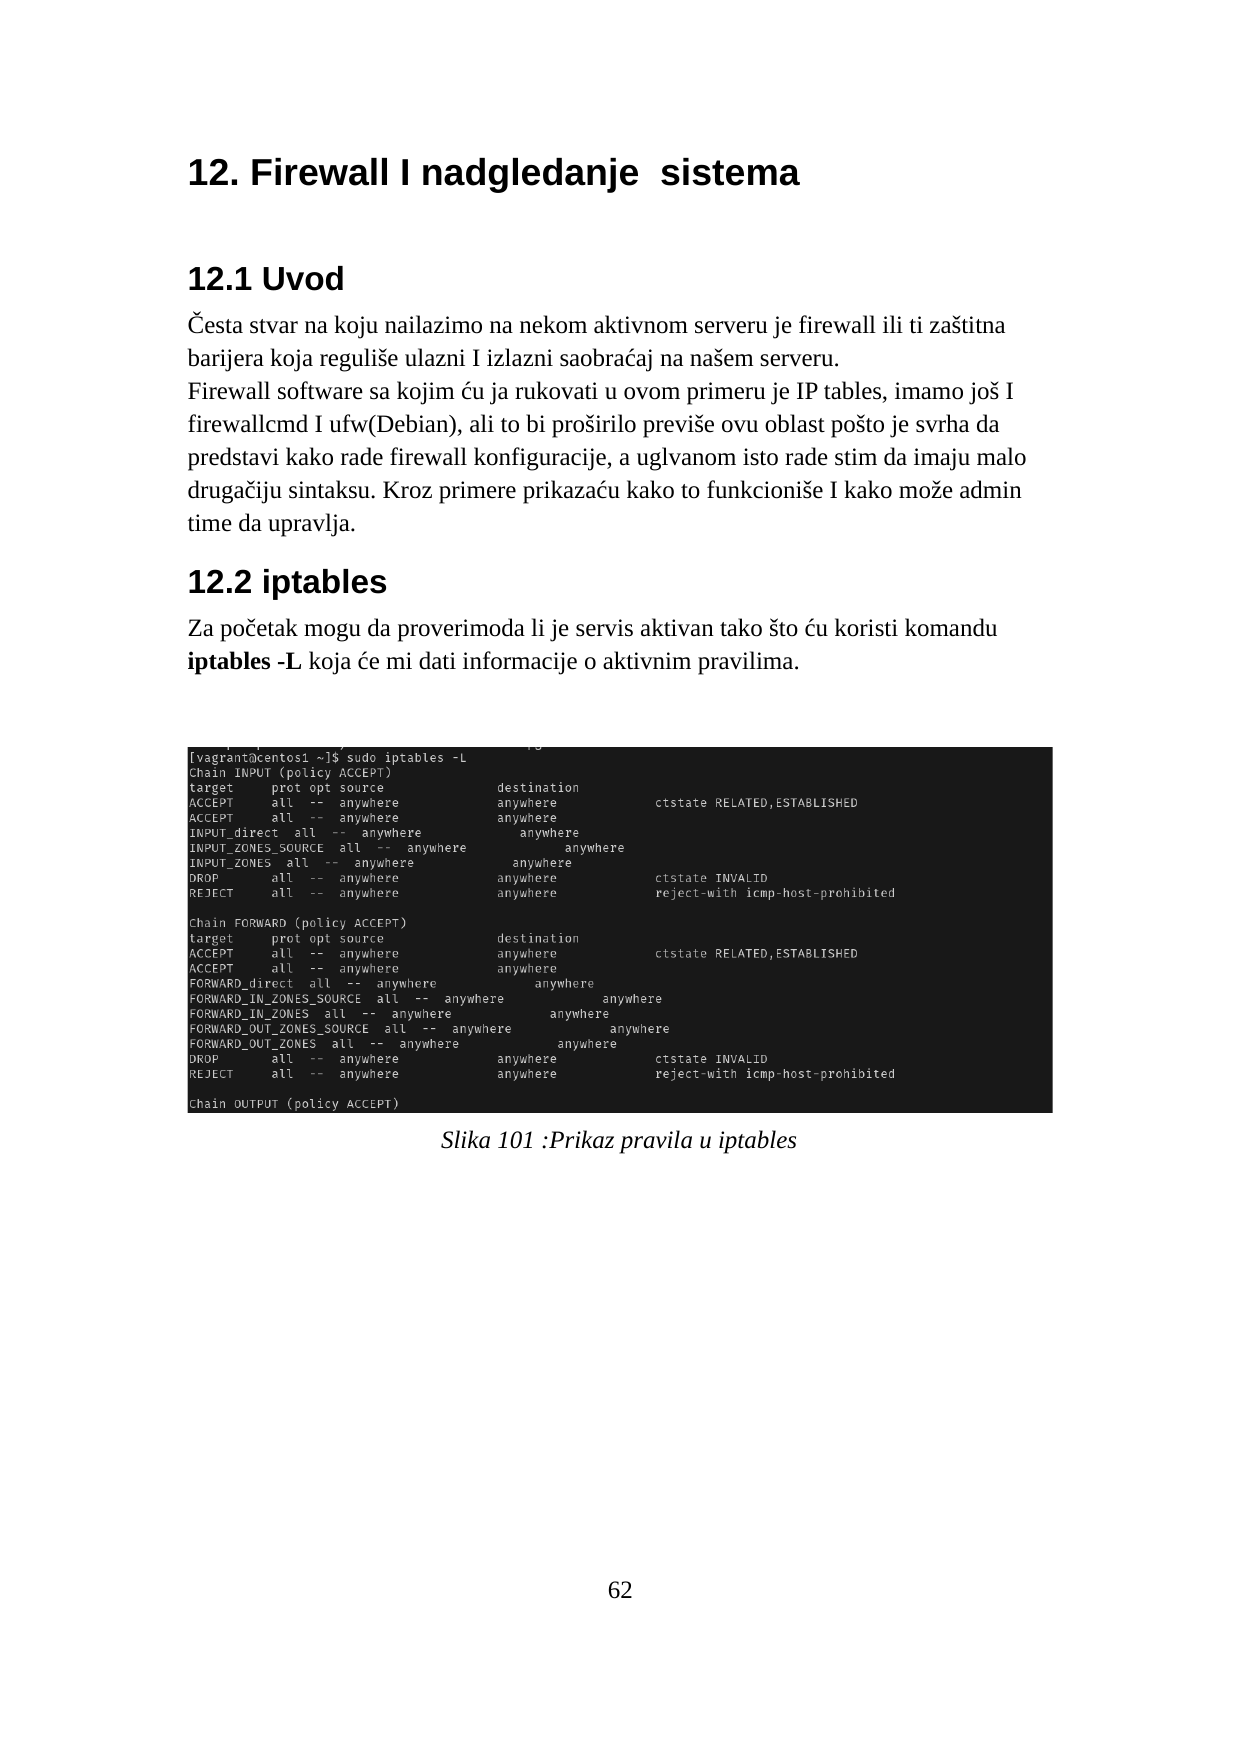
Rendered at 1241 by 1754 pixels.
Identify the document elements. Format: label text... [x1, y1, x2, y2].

subtitle 12.2 iptables [187, 562, 1053, 601]
picture [187, 747, 1053, 1113]
text Slika 101 :Prikaz pravila u iptables [187, 1113, 1053, 1154]
text Česta stvar na koju nailazimo na nekom aktivnom serveru je firewall ili ti zaštitna barijera koja reguliše ulazni I izlazni saobraćaj na našem serveru. Firewall software sa kojim ću ja rukovati u ovom primeru je IP tables, imamo još I firewallcmd I ufw(Debian), ali to bi proširilo previše ovu oblast pošto je svrha da predstavi kako rade firewall konfiguracije, a uglvanom isto rade stim da imaju malo drugačiju sintaksu. Kroz primere prikazaću kako to funkcioniše I kako može admin time da upravlja. [187, 310, 1053, 537]
subtitle 12.1 Uvod [187, 259, 1053, 298]
text Za početak mogu da proverimoda li je servis aktivan tako što ću koristi komandu iptables -L koja će mi dati informacije o aktivnim pravilima. [187, 613, 1053, 675]
text [187, 1154, 1053, 1513]
text [187, 694, 1053, 747]
subtitle 12. Firewall I nadgledanje sistema [187, 150, 1053, 193]
